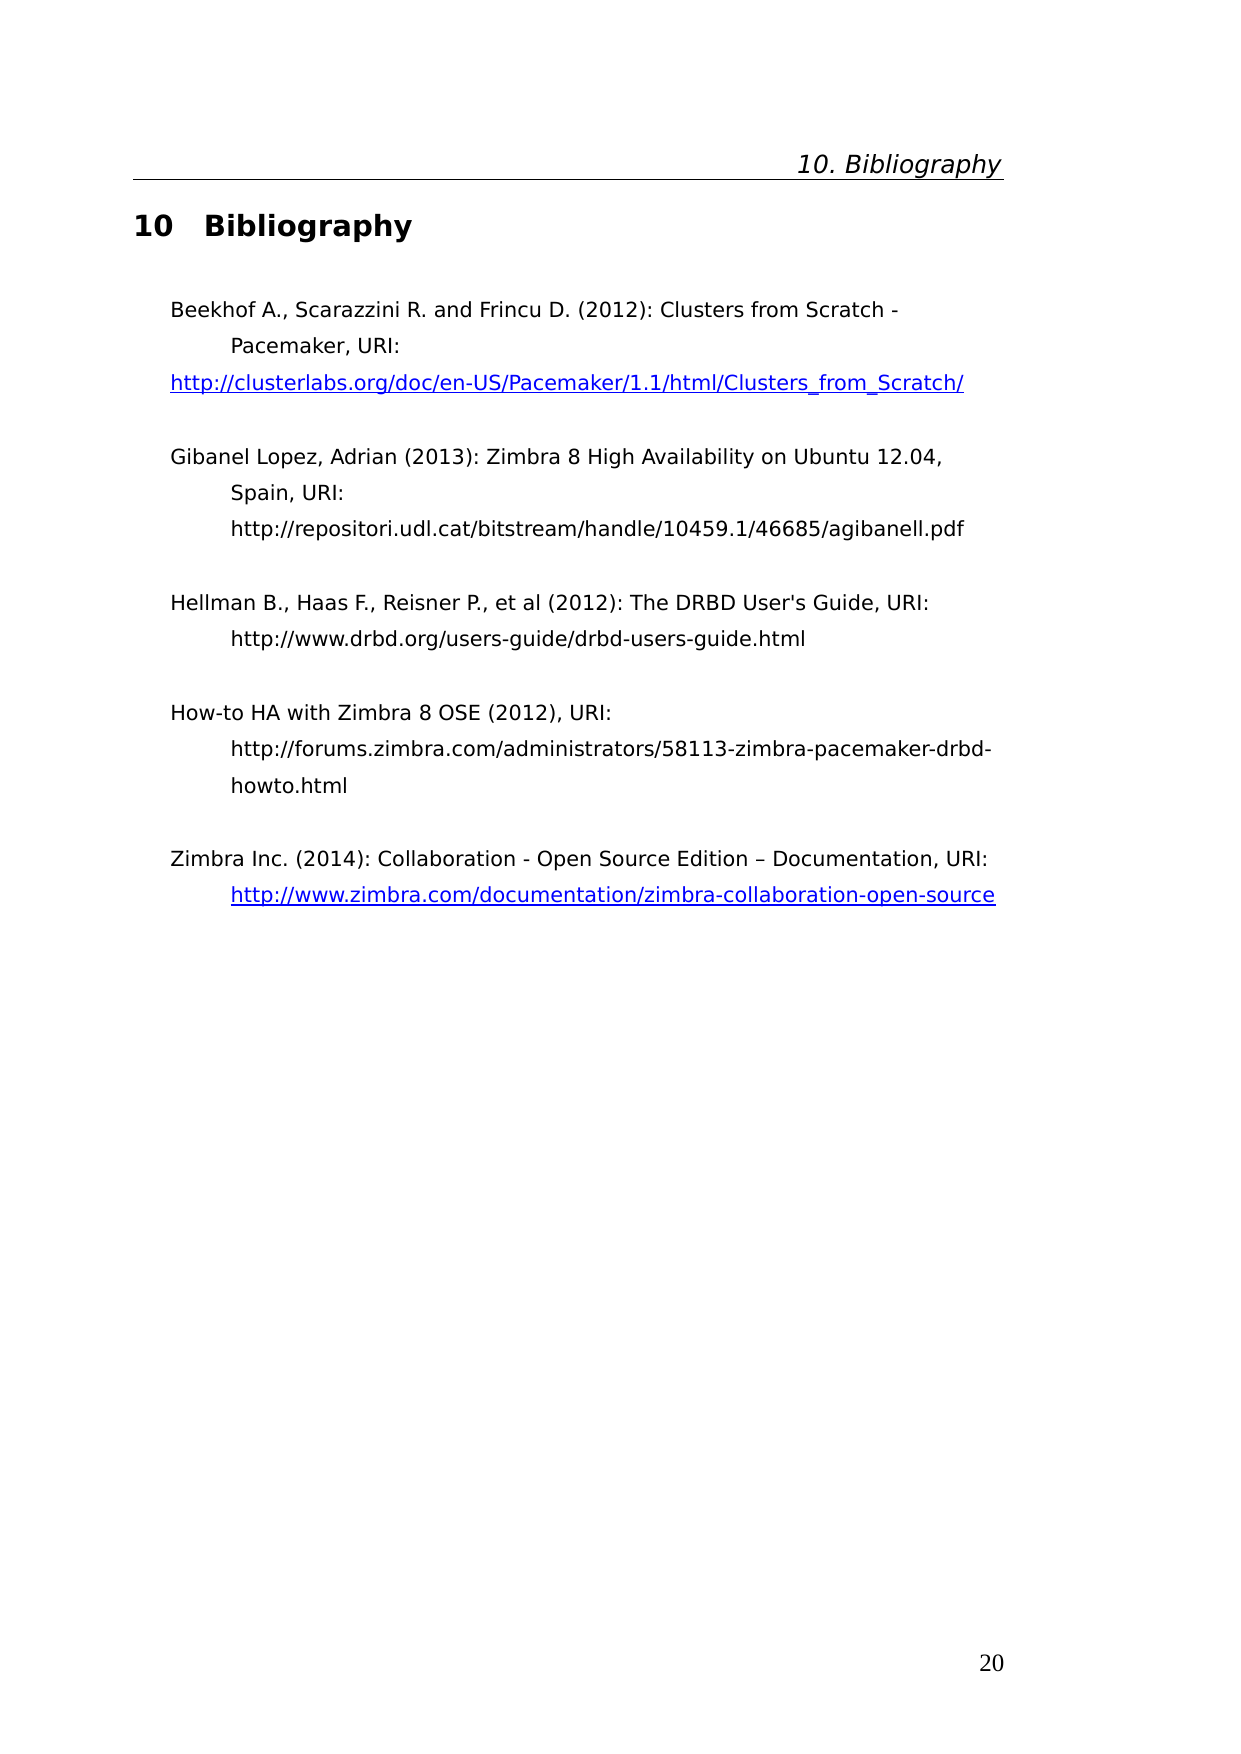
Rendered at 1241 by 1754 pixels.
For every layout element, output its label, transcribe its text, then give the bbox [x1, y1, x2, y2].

text Gibanel Lopez, Adrian (2013): Zimbra 8 High Availability on Ubuntu 12.04, Spain, URI: http://repositori.udl.cat/bitstream/handle/10459.1/46685/agibanell.pdf [170, 445, 1004, 542]
text Hellman B., Haas F., Reisner P., et al (2012): The DRBD User's Guide, URI: http://www.drbd.org/users-guide/drbd-users-guide.html [170, 591, 1004, 652]
text Beekhof A., Scarazzini R. and Frincu D. (2012): Clusters from Scratch - Pacemaker, URI: [170, 298, 1004, 359]
text How-to HA with Zimbra 8 OSE (2012), URI: http://forums.zimbra.com/administrators/58113-zimbra-pacemaker-drbd-howto.html [170, 701, 1004, 798]
subtitle Bibliography [133, 209, 704, 243]
text http://clusterlabs.org/doc/en-US/Pacemaker/1.1/html/Clusters_from_Scratch/ [170, 371, 1004, 396]
text Zimbra Inc. (2014): Collaboration - Open Source Edition – Documentation, URI: http://www.zimbra.com/documentation/zimbra-collaboration-open-source [170, 847, 1004, 908]
